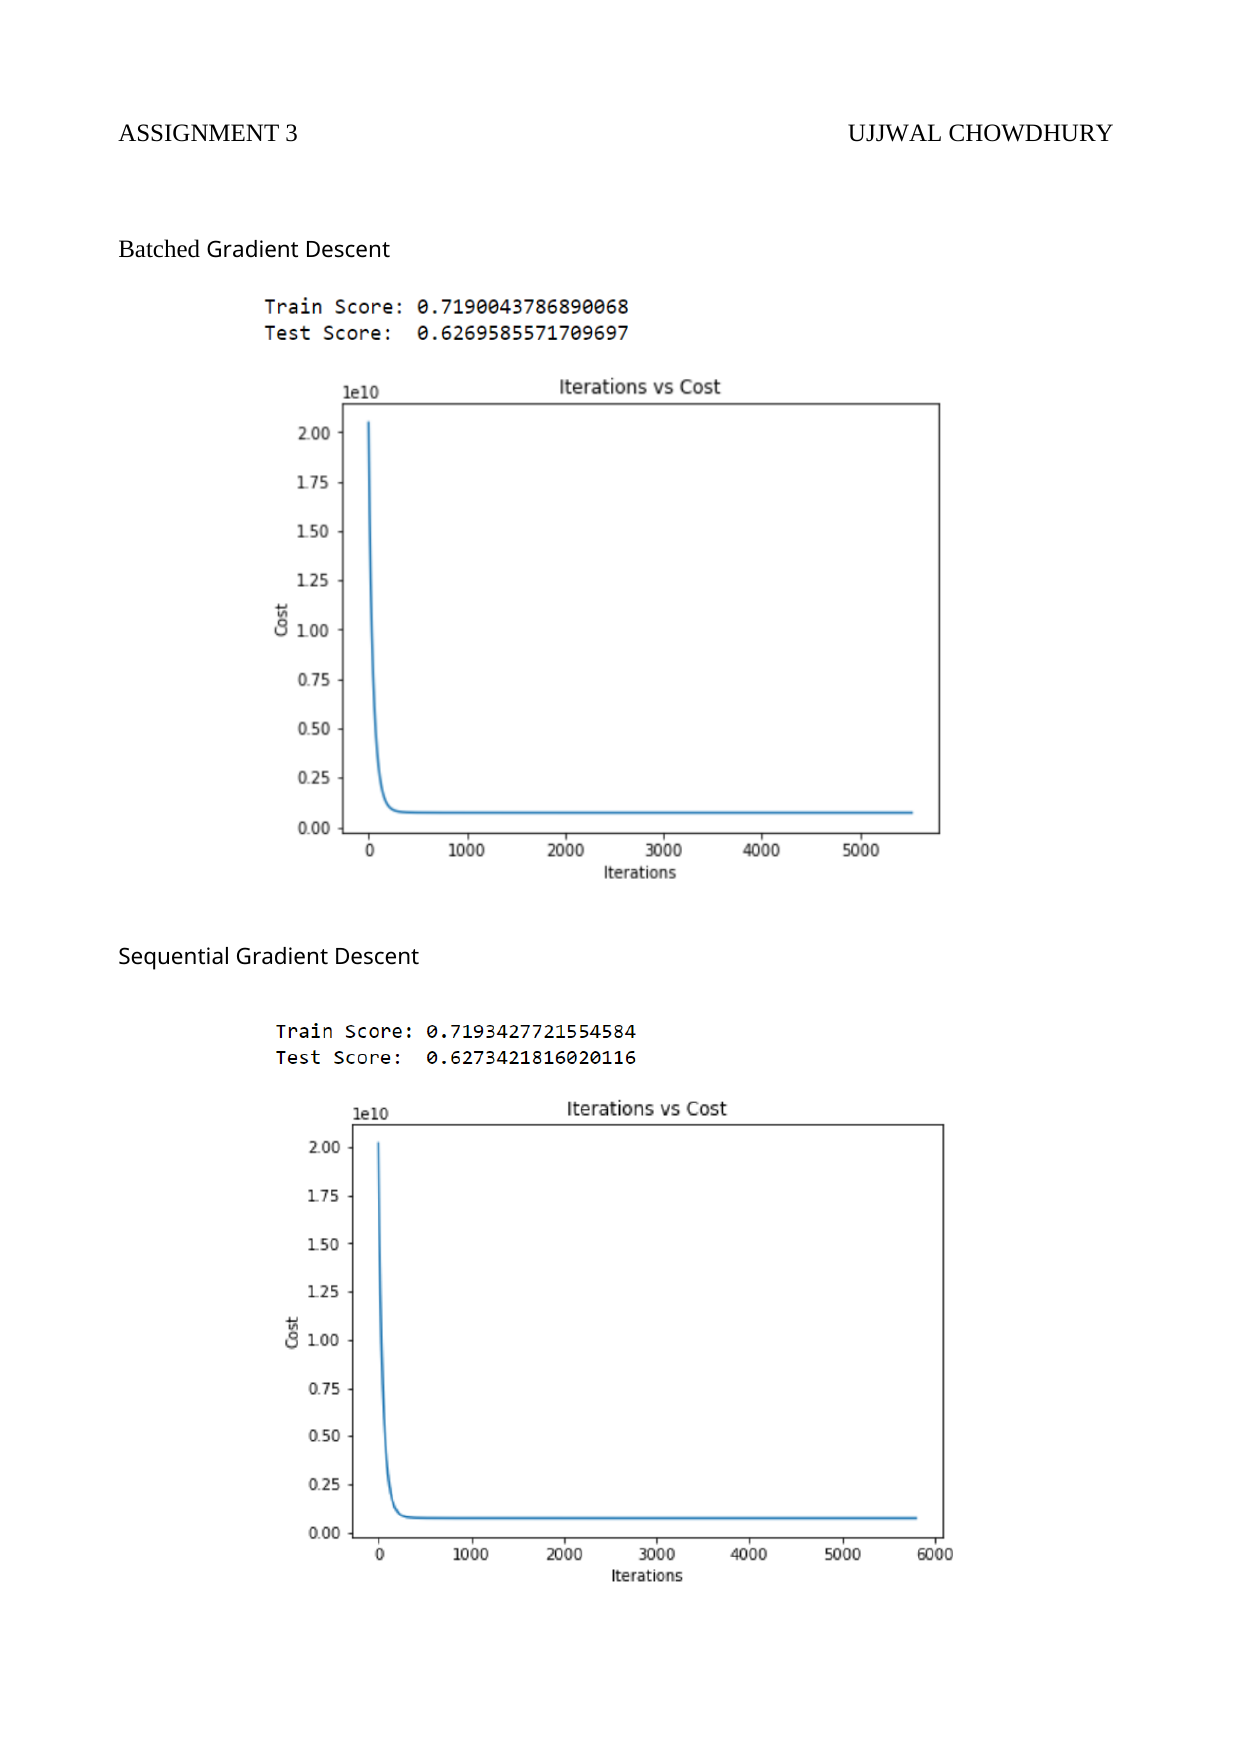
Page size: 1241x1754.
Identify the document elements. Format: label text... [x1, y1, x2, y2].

text Batched Gradient Descent [118, 234, 1122, 264]
picture [264, 1021, 973, 1598]
picture [240, 294, 979, 892]
subtitle Sequential Gradient Descent [118, 940, 1122, 971]
